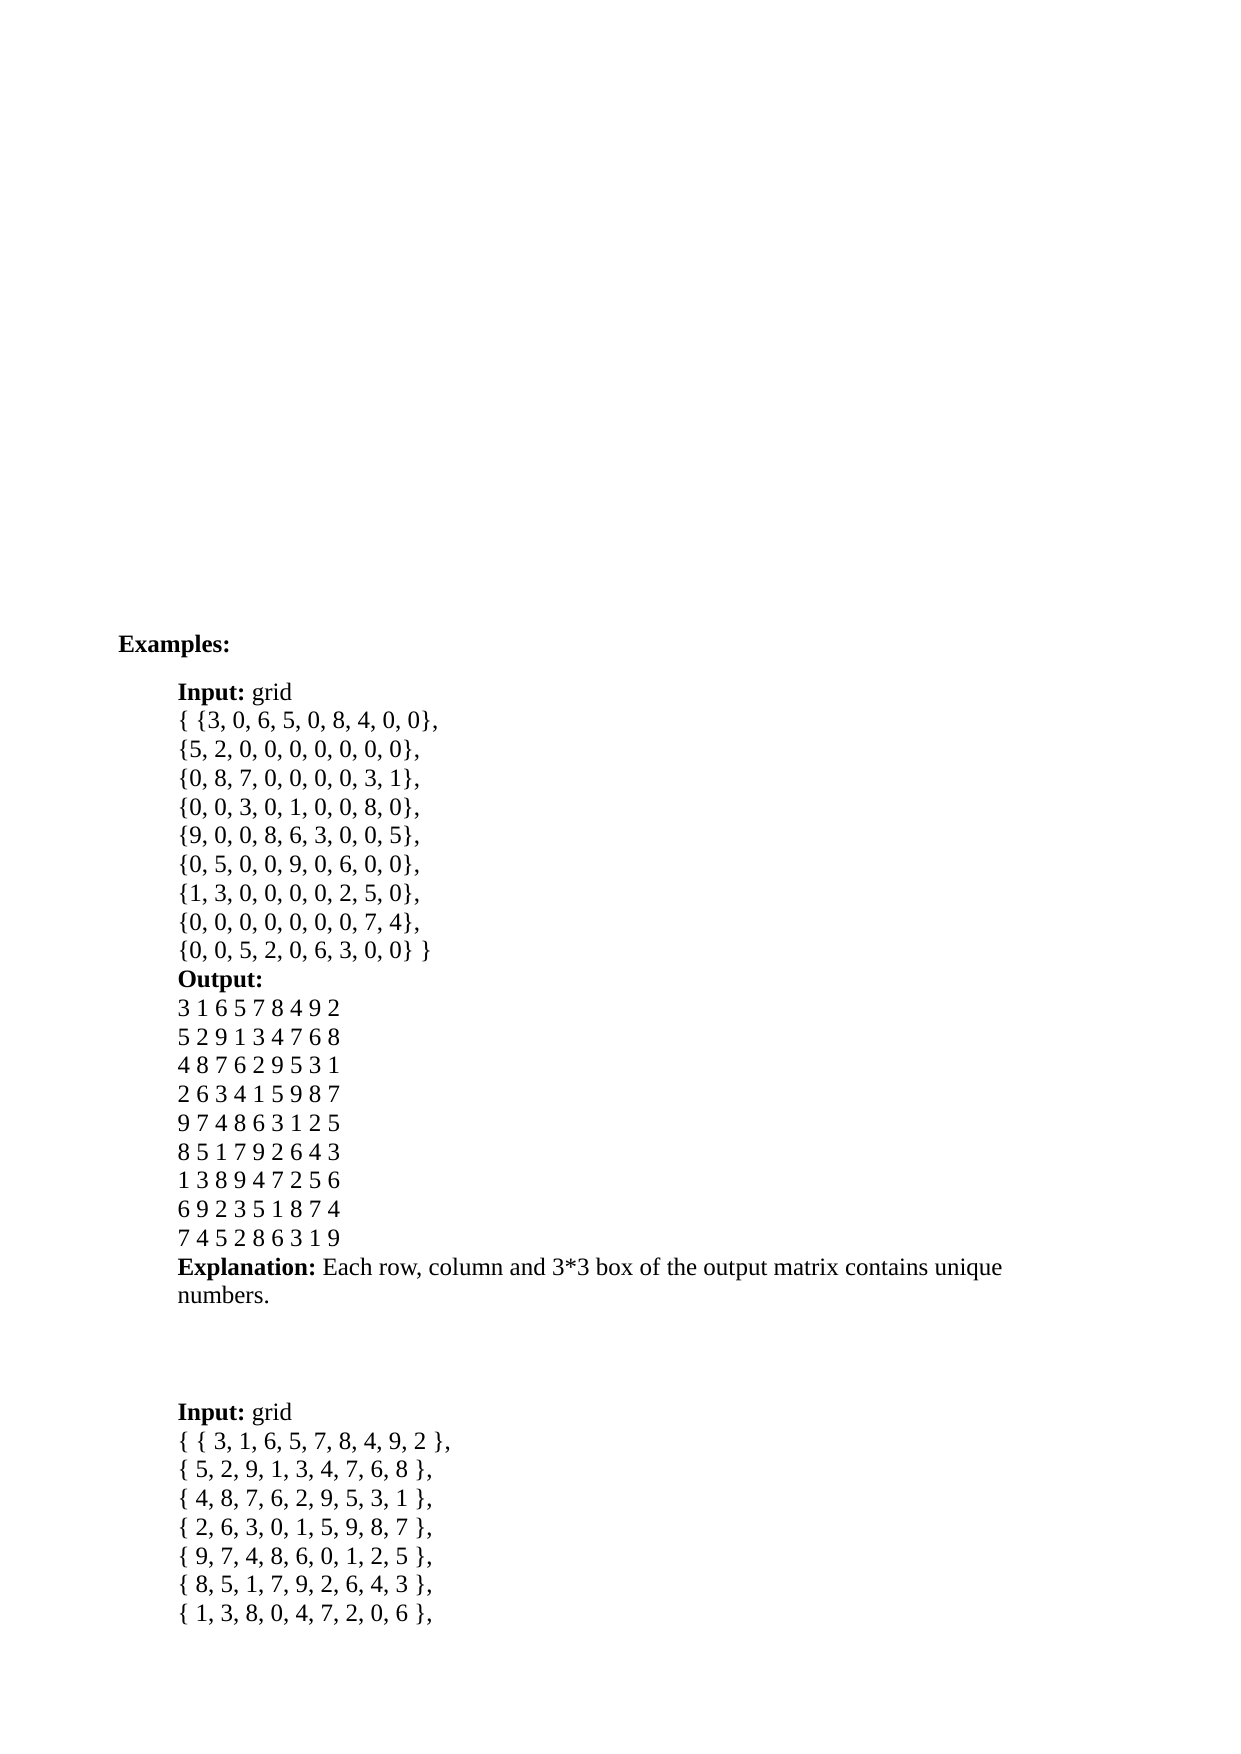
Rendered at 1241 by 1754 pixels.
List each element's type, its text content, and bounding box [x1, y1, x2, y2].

text Input: grid { { 3, 1, 6, 5, 7, 8, 4, 9, 2 }, { 5, 2, 9, 1, 3, 4, 7, 6, 8 }, { 4, 8, 7, 6, 2, 9, 5, 3, 1 }, { 2, 6, 3, 0, 1, 5, 9, 8, 7 }, { 9, 7, 4, 8, 6, 0, 1, 2, 5 }, { 8, 5, 1, 7, 9, 2, 6, 4, 3 }, { 1, 3, 8, 0, 4, 7, 2, 0, 6 }, [177, 1397, 1063, 1627]
text Input: grid { {3, 0, 6, 5, 0, 8, 4, 0, 0}, {5, 2, 0, 0, 0, 0, 0, 0, 0}, {0, 8, 7, 0, 0, 0, 0, 3, 1}, {0, 0, 3, 0, 1, 0, 0, 8, 0}, {9, 0, 0, 8, 6, 3, 0, 0, 5}, {0, 5, 0, 0, 9, 0, 6, 0, 0}, {1, 3, 0, 0, 0, 0, 2, 5, 0}, {0, 0, 0, 0, 0, 0, 0, 7, 4}, {0, 0, 5, 2, 0, 6, 3, 0, 0} } Output: 3 1 6 5 7 8 4 9 2 5 2 9 1 3 4 7 6 8 4 8 7 6 2 9 5 3 1 2 6 3 4 1 5 9 8 7 9 7 4 8 6 3 1 2 5 8 5 1 7 9 2 6 4 3 1 3 8 9 4 7 2 5 6 6 9 2 3 5 1 8 7 4 7 4 5 2 8 6 3 1 9 Explanation: Each row, column and 3*3 box of the output matrix contains unique numbers. [177, 677, 1063, 1309]
text Examples: [118, 629, 1122, 658]
